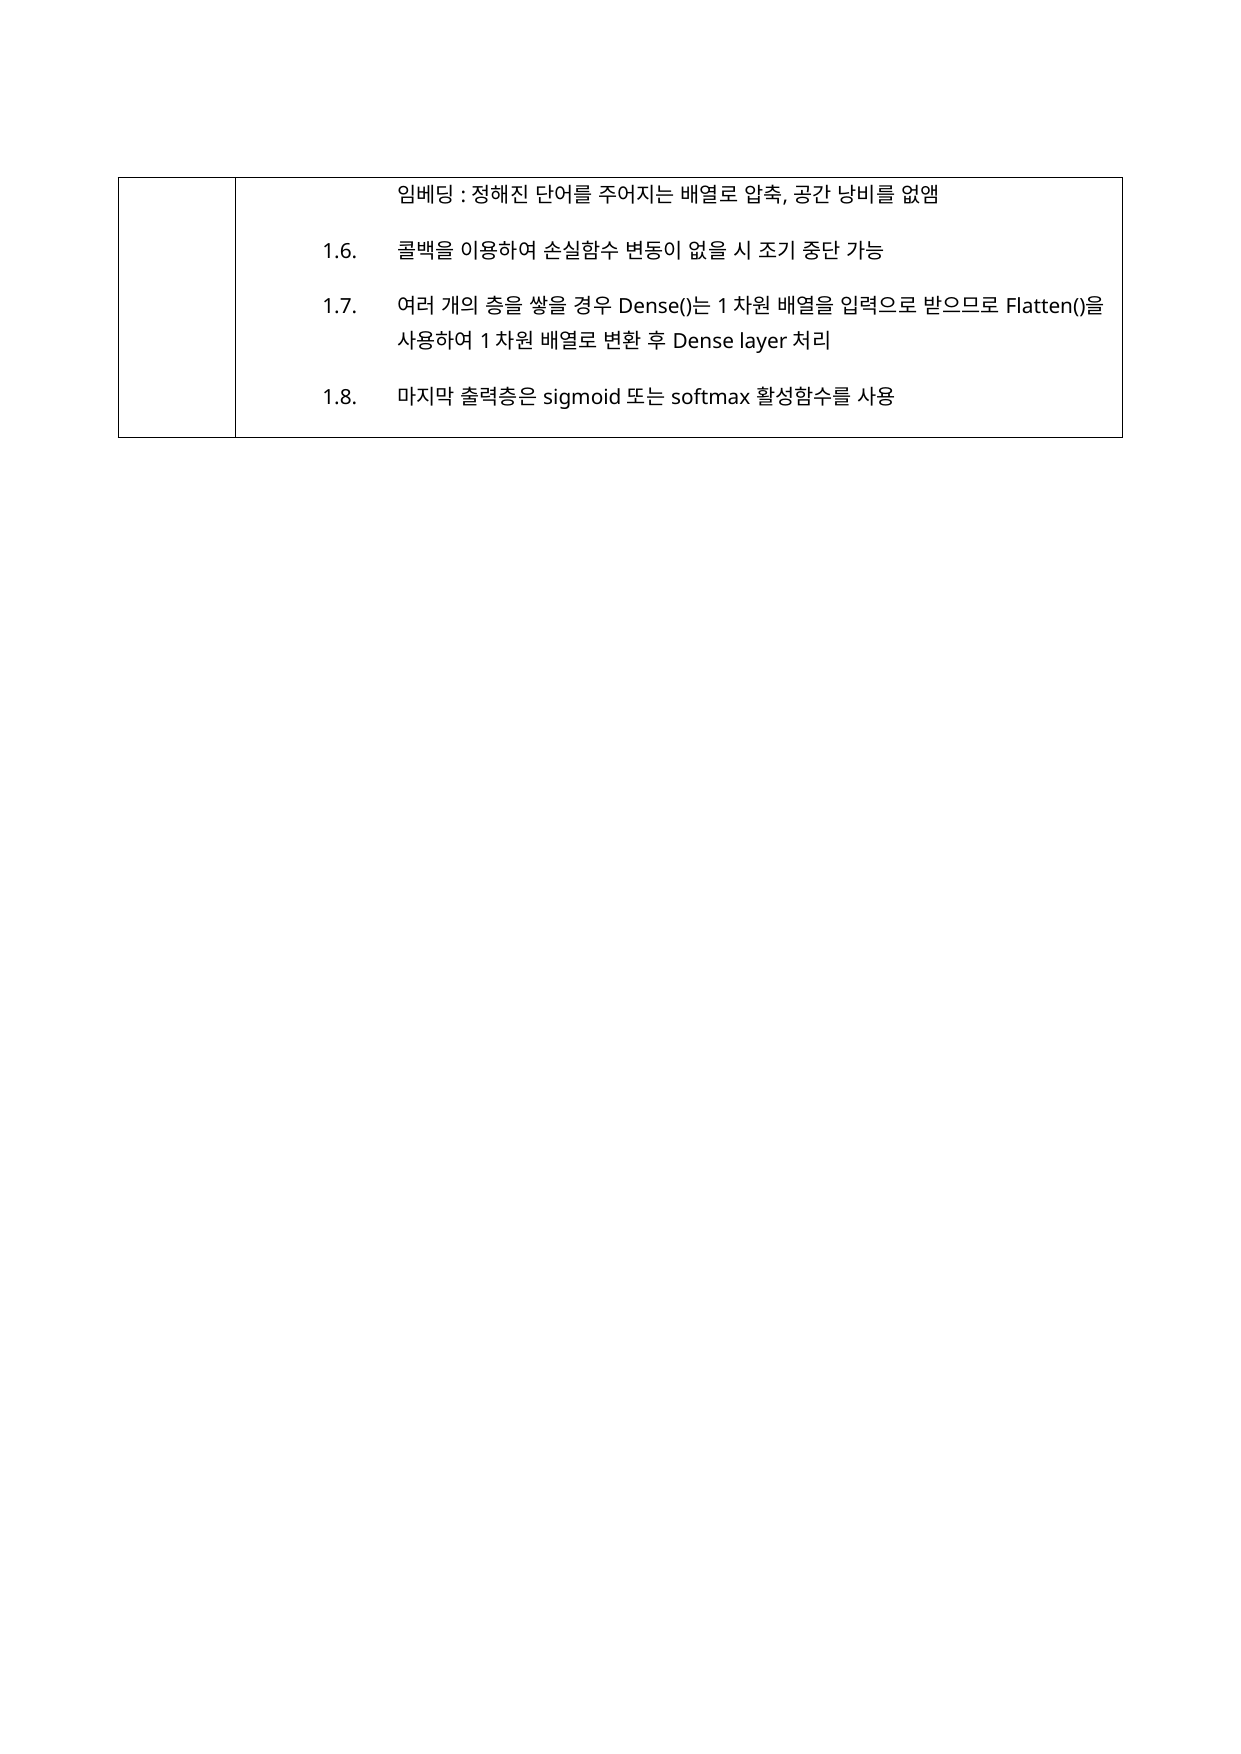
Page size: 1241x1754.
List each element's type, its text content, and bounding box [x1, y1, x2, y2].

table_cell [119, 178, 235, 437]
table_cell 순차적 개념 순환 신경망 RNN text가 들어감  문장을 단어로 쪼갬 tokeniza (전처리) 각 문장마다 단어의 길이가 다르니까 단어의 길이를 동일하게 pad_seq() embedding dropout conv maxpulling lstm sigmoid 딥러닝 모델 학습법 데이터를 학습, 검증, 테스트 데이터로 분리 카테고리 데이터인 경우 원-핫 인코딩을 이용 데이터의 특성을 극대화 합성곱을 이용하여 특성에 가중치를 곱해서 극대화 시킴 이미지 : conv2d <- 커널 사이즈 2차원 배열 기존의 사이즈를 변경하지 않기 위해서는 padding = “same” 텍스트 : conv1d <- 커널 사이즈의 1차원 배열 maxpooling1d(커널 사이즈) LSTM() : 타임스텝에 가중치를 부여, 기억, GRU() 과적합 방지를 위해서 dropout(drop할 자료의 %) 텍스트의 경우 문장마다 사이즈가 다르므로 문장의 사이즈 통일시킴 padding : pad_sequences, 모자라면 0으로 채움, 넘치면 앞에서 자름 임베딩 : 정해진 단어를 주어지는 배열로 압축, 공간 낭비를 없앰 콜백을 이용하여 손실함수 변동이 없을 시 조기 중단 가능 여러 개의 층을 쌓을 경우 Dense()는 1차원 배열을 입력으로 받으므로 Flatten()을 사용하여 1차원 배열로 변환 후 Dense layer 처리 마지막 출력층은 sigmoid 또는 softmax 활성함수를 사용 [236, 178, 1122, 437]
